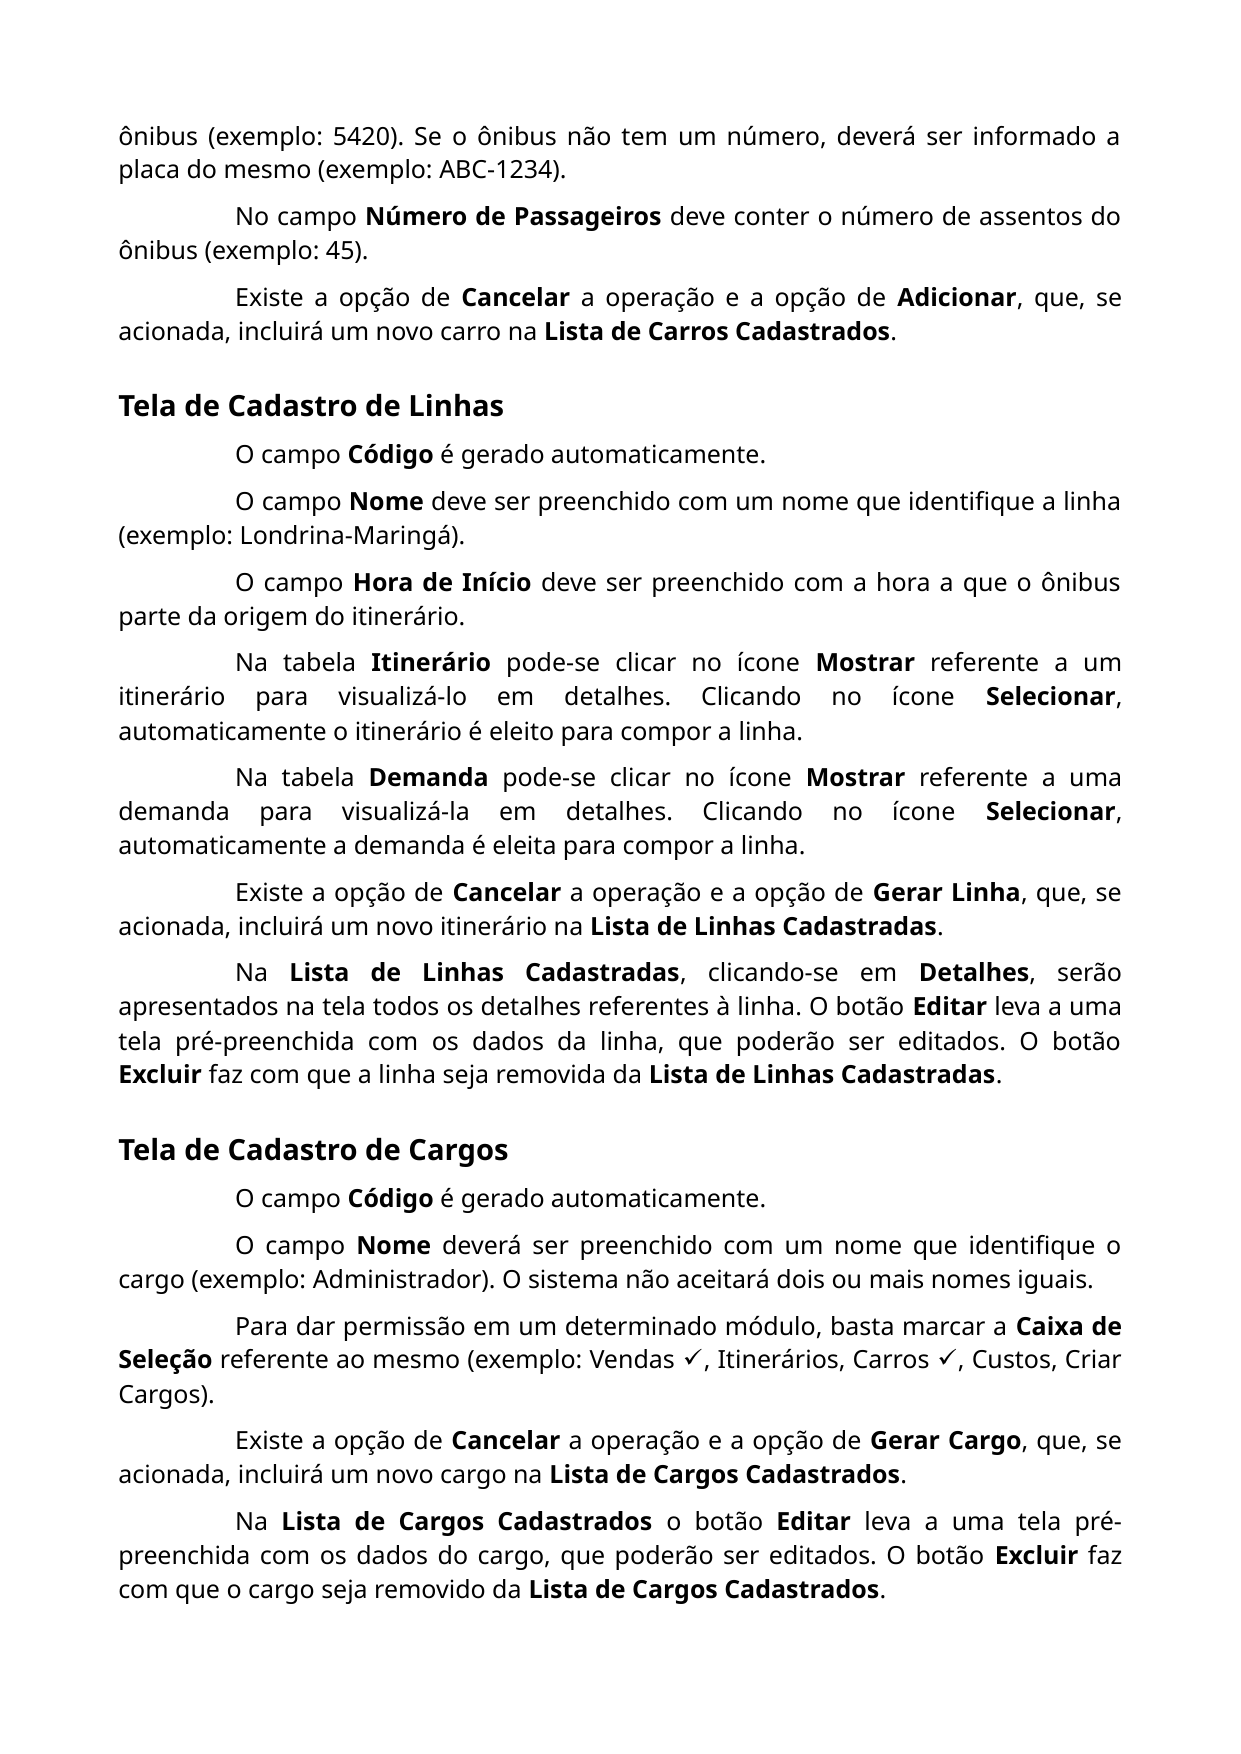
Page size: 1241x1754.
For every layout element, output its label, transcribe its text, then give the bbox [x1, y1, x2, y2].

subtitle Tela de Cadastro de Linhas [118, 385, 1122, 425]
text O campo Hora de Início deve ser preenchido com a hora a que o ônibus parte da origem do itinerário. [118, 564, 1122, 632]
text Para dar permissão em um determinado módulo, basta marcar a Caixa de Seleção referente ao mesmo (exemplo: Vendas , Itinerários, Carros , Custos, Criar Cargos). [118, 1308, 1122, 1410]
text Na tabela Demanda pode-se clicar no ícone Mostrar referente a uma demanda para visualizá-la em detalhes. Clicando no ícone Selecionar, automaticamente a demanda é eleita para compor a linha. [118, 760, 1122, 862]
text O campo Código é gerado automaticamente. [118, 437, 1122, 471]
text No campo Número de Passageiros deve conter o número de assentos do ônibus (exemplo: 45). [118, 199, 1122, 267]
text Na Lista de Linhas Cadastradas, clicando-se em Detalhes, serão apresentados na tela todos os detalhes referentes à linha. O botão Editar leva a uma tela pré-preenchida com os dados da linha, que poderão ser editados. O botão Excluir faz com que a linha seja removida da Lista de Linhas Cadastradas. [118, 955, 1122, 1091]
text Existe a opção de Cancelar a operação e a opção de Adicionar, que, se acionada, incluirá um novo carro na Lista de Carros Cadastrados. [118, 279, 1122, 347]
text O campo Nome deverá ser preenchido com um nome que identifique o cargo (exemplo: Administrador). O sistema não aceitará dois ou mais nomes iguais. [118, 1227, 1122, 1296]
text O campo Nome deve ser preenchido com um nome que identifique a linha (exemplo: Londrina-Maringá). [118, 484, 1122, 552]
text ônibus (exemplo: 5420). Se o ônibus não tem um número, deverá ser informado a placa do mesmo (exemplo: ABC-1234). [118, 118, 1122, 186]
text O campo Código é gerado automaticamente. [118, 1181, 1122, 1215]
text Na Lista de Cargos Cadastrados o botão Editar leva a uma tela pré-preenchida com os dados do cargo, que poderão ser editados. O botão Excluir faz com que o cargo seja removido da Lista de Cargos Cadastrados. [118, 1503, 1122, 1606]
text Existe a opção de Cancelar a operação e a opção de Gerar Cargo, que, se acionada, incluirá um novo cargo na Lista de Cargos Cadastrados. [118, 1423, 1122, 1491]
text Existe a opção de Cancelar a operação e a opção de Gerar Linha, que, se acionada, incluirá um novo itinerário na Lista de Linhas Cadastradas. [118, 874, 1122, 942]
text Na tabela Itinerário pode-se clicar no ícone Mostrar referente a um itinerário para visualizá-lo em detalhes. Clicando no ícone Selecionar, automaticamente o itinerário é eleito para compor a linha. [118, 645, 1122, 747]
subtitle Tela de Cadastro de Cargos [118, 1129, 1122, 1168]
